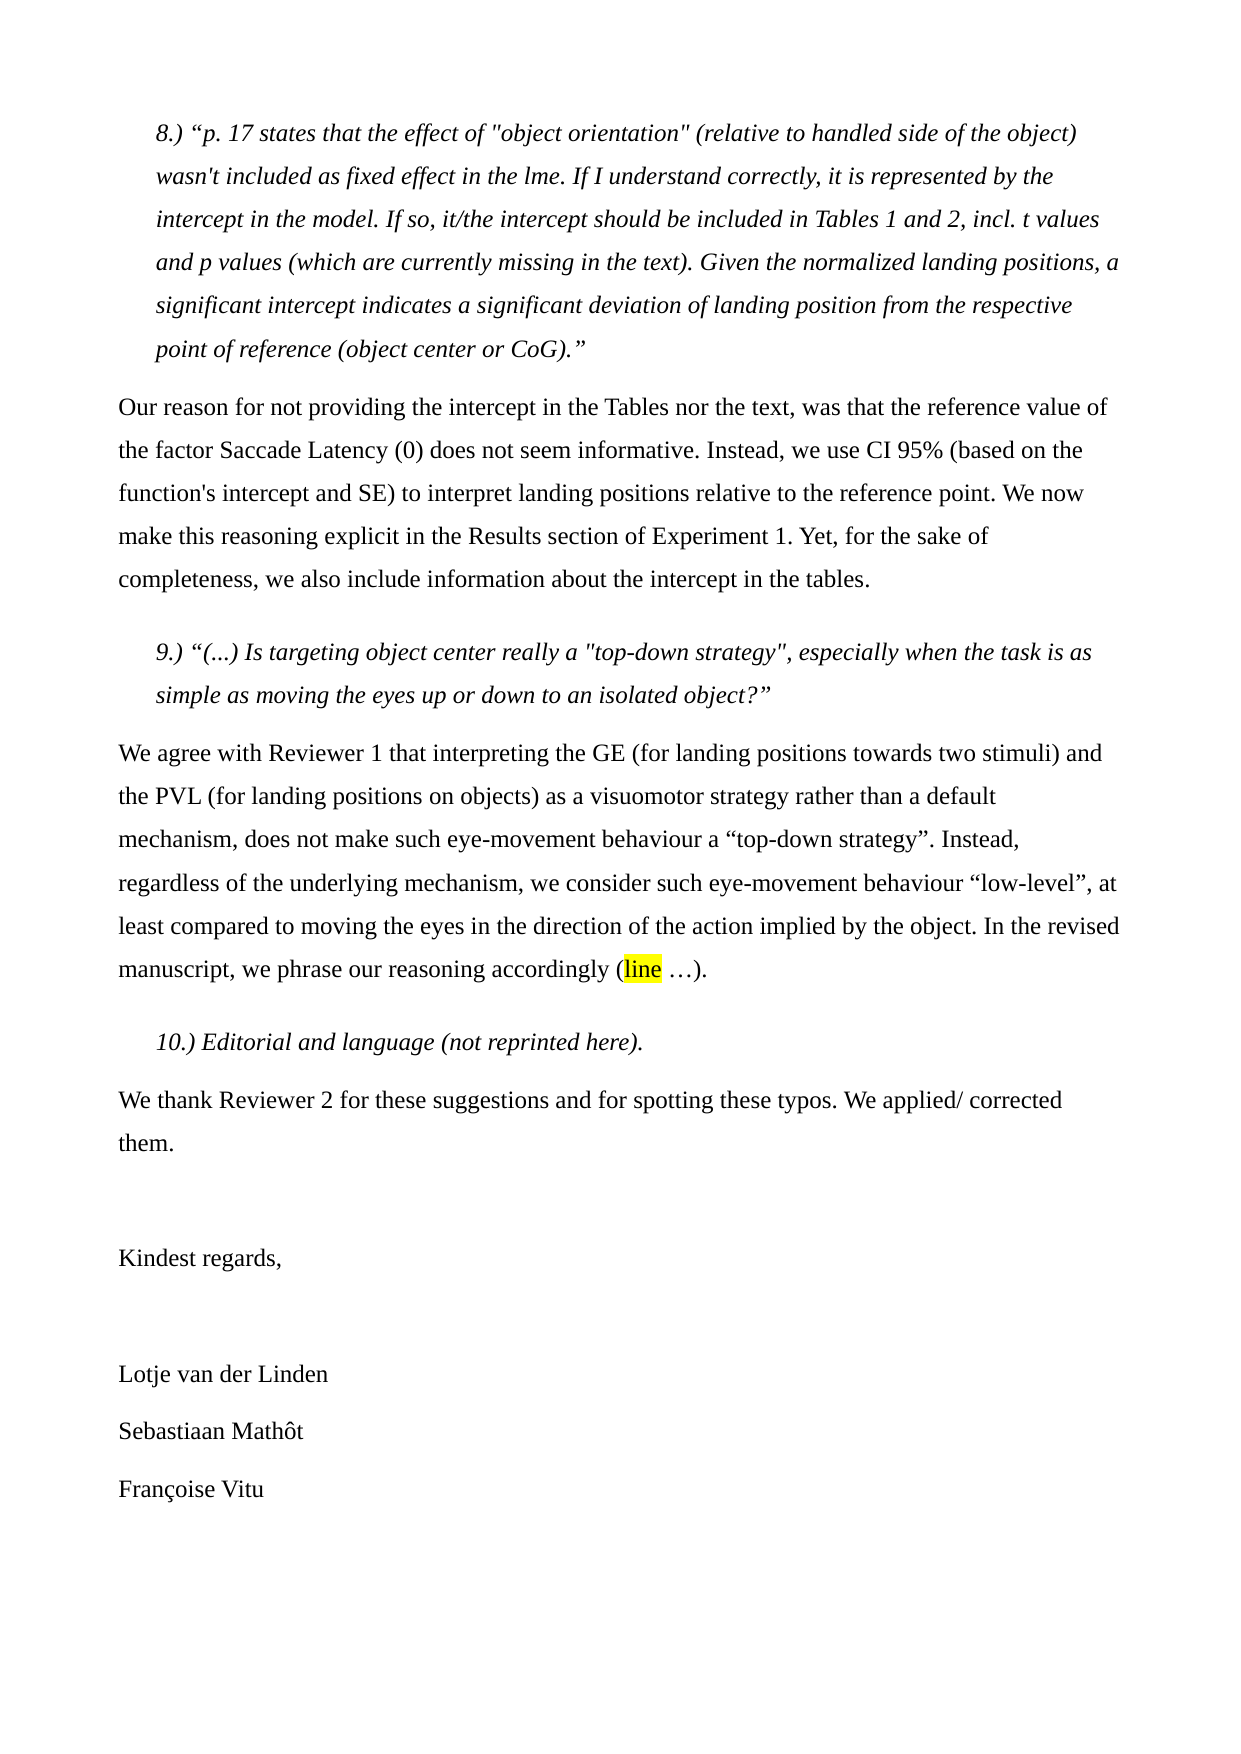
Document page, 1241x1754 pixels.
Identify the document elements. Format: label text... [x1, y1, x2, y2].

text We thank Reviewer 2 for these suggestions and for spotting these typos. We applied/ corrected them. [118, 1085, 1122, 1157]
text Our reason for not providing the intercept in the Tables nor the text, was that the reference value of the factor Saccade Latency (0) does not seem informative. Instead, we use CI 95% (based on the function's intercept and SE) to interpret landing positions relative to the reference point. We now make this reasoning explicit in the Results section of Experiment 1. Yet, for the sake of completeness, we also include information about the intercept in the tables. [118, 392, 1122, 593]
text Kindest regards, [118, 1243, 1122, 1272]
text 8.) “p. 17 states that the effect of "object orientation" (relative to handled side of the object) wasn't included as fixed effect in the lme. If I understand correctly, it is represented by the intercept in the model. If so, it/the intercept should be included in Tables 1 and 2, incl. t values and p values (which are currently missing in the text). Given the normalized landing positions, a significant intercept indicates a significant deviation of landing position from the respective point of reference (object center or CoG).” [156, 118, 1122, 362]
text Françoise Vitu [118, 1474, 1122, 1503]
text 10.) Editorial and language (not reprinted here). [156, 1027, 1122, 1055]
text Sebastiaan Mathôt [118, 1416, 1122, 1445]
text We agree with Reviewer 1 that interpreting the GE (for landing positions towards two stimuli) and the PVL (for landing positions on objects) as a visuomotor strategy rather than a default mechanism, does not make such eye-movement behaviour a “top-down strategy”. Instead, regardless of the underlying mechanism, we consider such eye-movement behaviour “low-level”, at least compared to moving the eyes in the direction of the action implied by the object. In the revised manuscript, we phrase our reasoning accordingly (line …). [118, 738, 1122, 983]
text 9.) “(...) Is targeting object center really a "top-down strategy", especially when the task is as simple as moving the eyes up or down to an isolated object?” [156, 637, 1122, 709]
text Lotje van der Linden [118, 1359, 1122, 1387]
